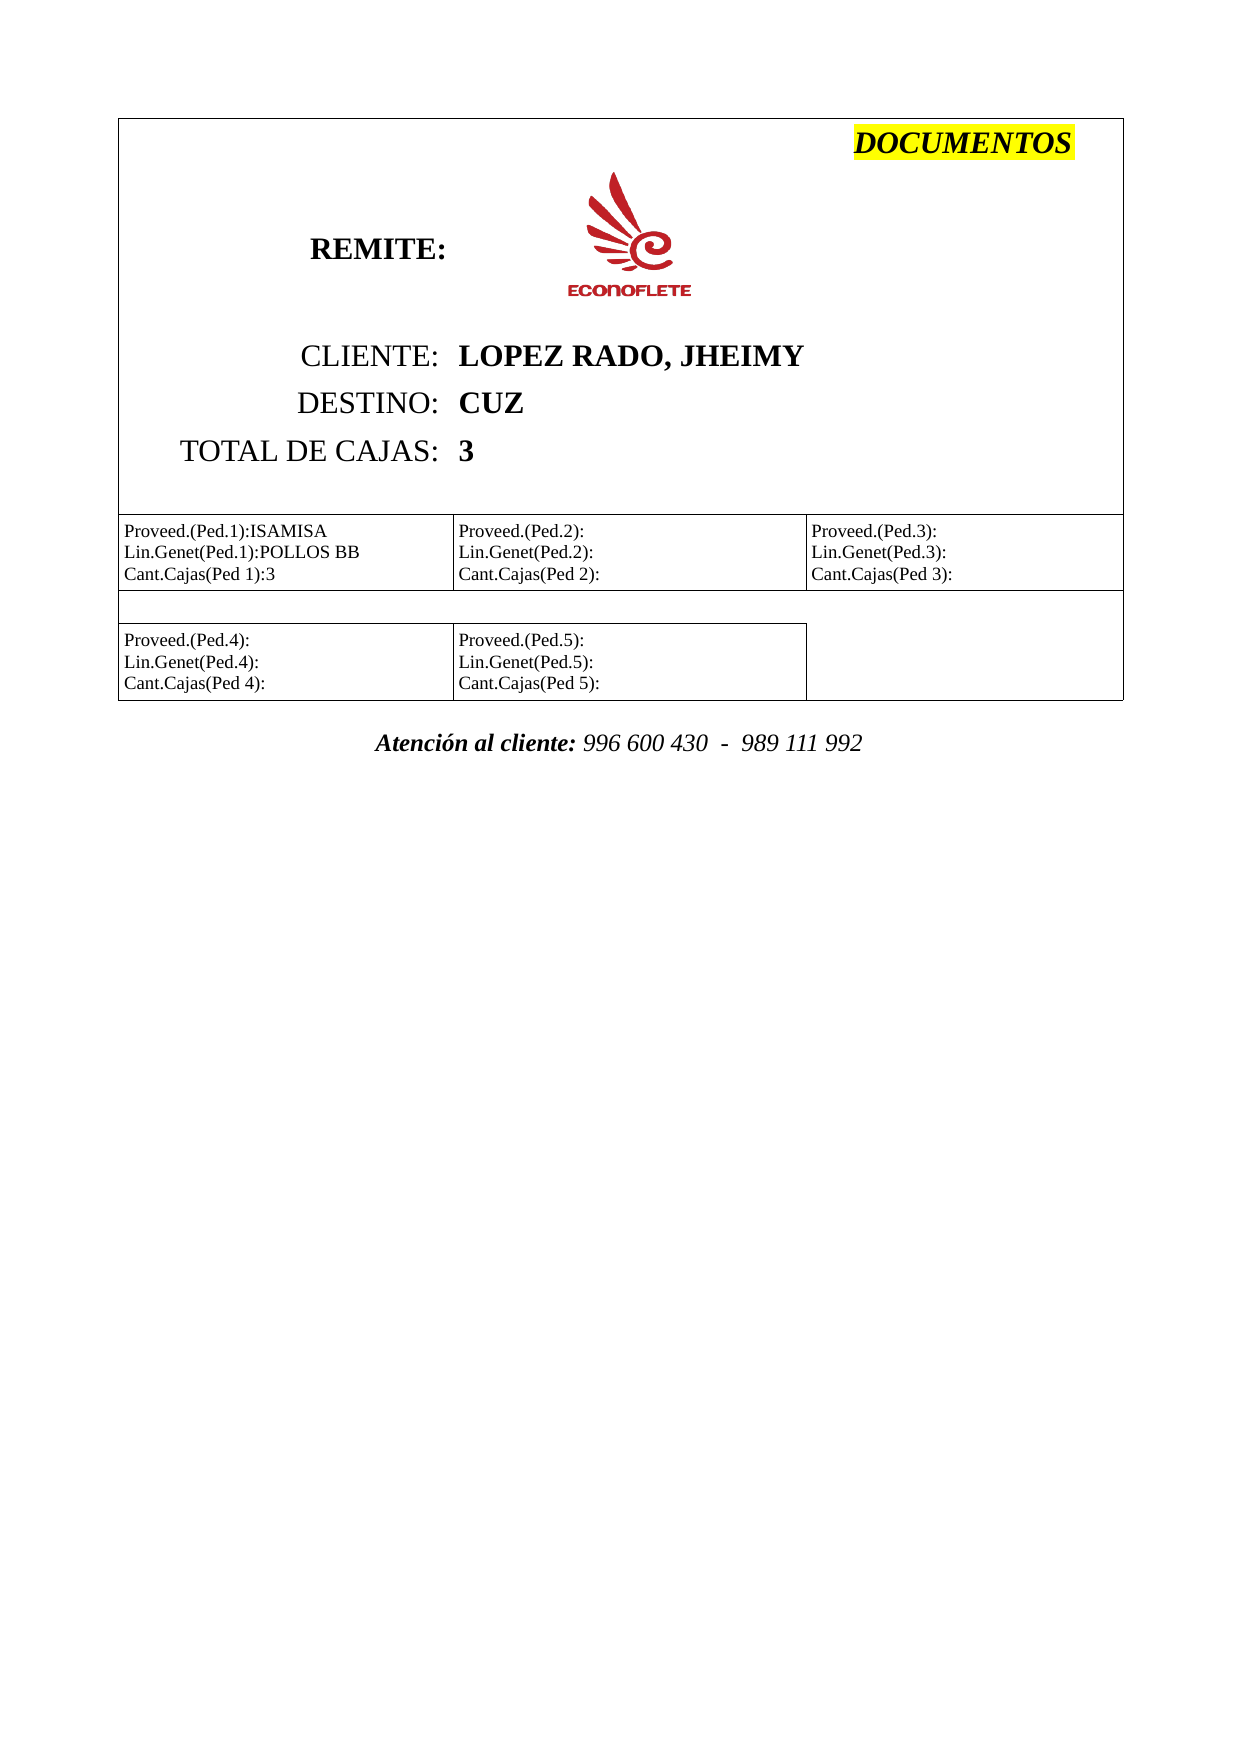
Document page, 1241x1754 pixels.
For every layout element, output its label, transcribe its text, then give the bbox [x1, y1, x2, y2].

table_cell Proveed.(Ped.1):ISAMISA Lin.Genet(Ped.1):POLLOS BB Cant.Cajas(Ped 1):3 [119, 515, 453, 590]
table_cell DESTINO: [119, 379, 453, 426]
table_cell Proveed.(Ped.4): Lin.Genet(Ped.4): Cant.Cajas(Ped 4): [119, 624, 453, 699]
table_cell [453, 591, 806, 623]
table_cell Proveed.(Ped.5): Lin.Genet(Ped.5): Cant.Cajas(Ped 5): [454, 624, 806, 699]
table_cell [806, 166, 1123, 332]
table_cell Proveed.(Ped.2): Lin.Genet(Ped.2): Cant.Cajas(Ped 2): [454, 515, 806, 590]
table_cell [806, 474, 1123, 514]
table_cell REMITE: [119, 166, 453, 332]
table_cell CUZ [453, 379, 806, 426]
table_cell [807, 623, 1123, 699]
picture [552, 171, 707, 297]
table_cell LOPEZ RADO, JHEIMY [453, 332, 1123, 379]
table_header [119, 119, 453, 166]
table_cell Proveed.(Ped.3): Lin.Genet(Ped.3): Cant.Cajas(Ped 3): [807, 515, 1123, 590]
table_header [453, 119, 806, 166]
table_cell [453, 474, 806, 514]
table_cell CLIENTE: [119, 332, 453, 379]
table_cell 3 [453, 426, 1123, 474]
text Atención al cliente: 996 600 430 - 989 111 992 [118, 728, 1122, 757]
table_cell [806, 379, 1123, 426]
table_cell [119, 474, 453, 514]
table_cell [119, 591, 453, 623]
table_header DOCUMENTOS [806, 119, 1123, 166]
table_cell [453, 166, 806, 332]
table_cell TOTAL DE CAJAS: [119, 426, 453, 474]
table_cell [806, 591, 1123, 623]
